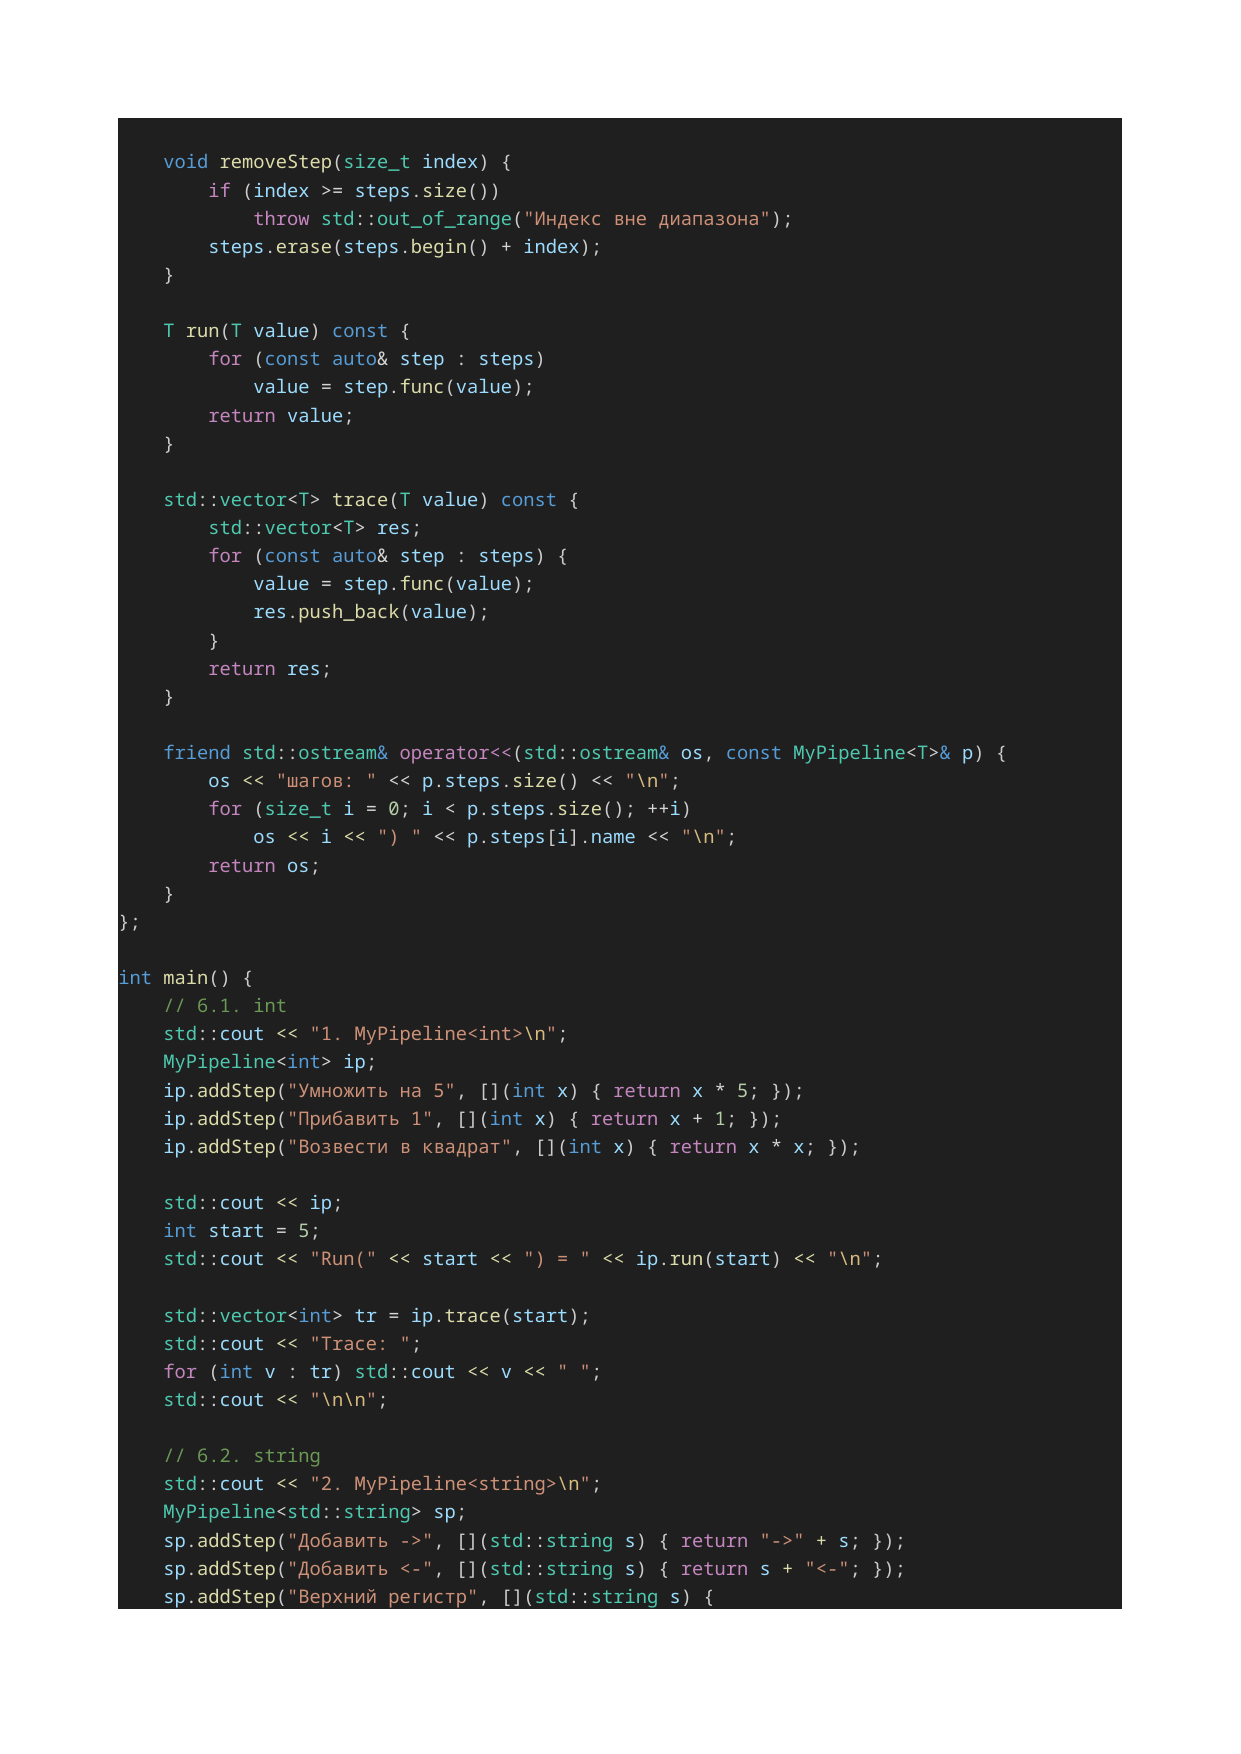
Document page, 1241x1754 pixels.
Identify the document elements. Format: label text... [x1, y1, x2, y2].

text } [118, 624, 1122, 652]
text } [118, 427, 1122, 456]
text value = step.func(value); [118, 568, 1122, 596]
text // 6.2. string [118, 1440, 1122, 1468]
text MyPipeline<int> ip; [118, 1046, 1122, 1074]
text return os; [118, 849, 1122, 877]
text // 6.1. int [118, 990, 1122, 1018]
text } [118, 259, 1122, 287]
text std::cout << "1. MyPipeline<int>\n"; [118, 1018, 1122, 1046]
text std::cout << "\n\n"; [118, 1384, 1122, 1412]
text sp.addStep("Добавить ->", [](std::string s) { return "->" + s; }); [118, 1524, 1122, 1552]
text std::cout << "Run(" << start << ") = " << ip.run(start) << "\n"; [118, 1243, 1122, 1271]
text steps.erase(steps.begin() + index); [118, 231, 1122, 259]
text std::cout << ip; [118, 1187, 1122, 1215]
text std::vector<T> trace(T value) const { [118, 484, 1122, 512]
text void removeStep(size_t index) { [118, 146, 1122, 174]
text MyPipeline<std::string> sp; [118, 1496, 1122, 1524]
text if (index >= steps.size()) [118, 174, 1122, 202]
text return value; [118, 399, 1122, 427]
text for (const auto& step : steps) { [118, 540, 1122, 568]
text sp.addStep("Верхний регистр", [](std::string s) { [118, 1581, 1122, 1609]
text } [118, 877, 1122, 906]
text return res; [118, 652, 1122, 681]
text T run(T value) const { [118, 315, 1122, 343]
text for (size_t i = 0; i < p.steps.size(); ++i) [118, 793, 1122, 821]
text int start = 5; [118, 1215, 1122, 1243]
text }; [118, 906, 1122, 934]
text for (int v : tr) std::cout << v << " "; [118, 1356, 1122, 1384]
text } [118, 681, 1122, 709]
text value = step.func(value); [118, 371, 1122, 399]
text ip.addStep("Умножить на 5", [](int x) { return x * 5; }); [118, 1074, 1122, 1102]
text int main() { [118, 962, 1122, 990]
text std::cout << "Trace: "; [118, 1327, 1122, 1356]
text std::vector<int> tr = ip.trace(start); [118, 1299, 1122, 1327]
text ip.addStep("Возвести в квадрат", [](int x) { return x * x; }); [118, 1131, 1122, 1159]
text std::vector<T> res; [118, 512, 1122, 540]
text sp.addStep("Добавить <-", [](std::string s) { return s + "<-"; }); [118, 1552, 1122, 1581]
text os << i << ") " << p.steps[i].name << "\n"; [118, 821, 1122, 849]
text res.push_back(value); [118, 596, 1122, 624]
text std::cout << "2. MyPipeline<string>\n"; [118, 1468, 1122, 1496]
text os << "шагов: " << p.steps.size() << "\n"; [118, 765, 1122, 793]
text for (const auto& step : steps) [118, 343, 1122, 371]
text ip.addStep("Прибавить 1", [](int x) { return x + 1; }); [118, 1102, 1122, 1131]
text throw std::out_of_range("Индекс вне диапазона"); [118, 202, 1122, 231]
text friend std::ostream& operator<<(std::ostream& os, const MyPipeline<T>& p) { [118, 737, 1122, 765]
